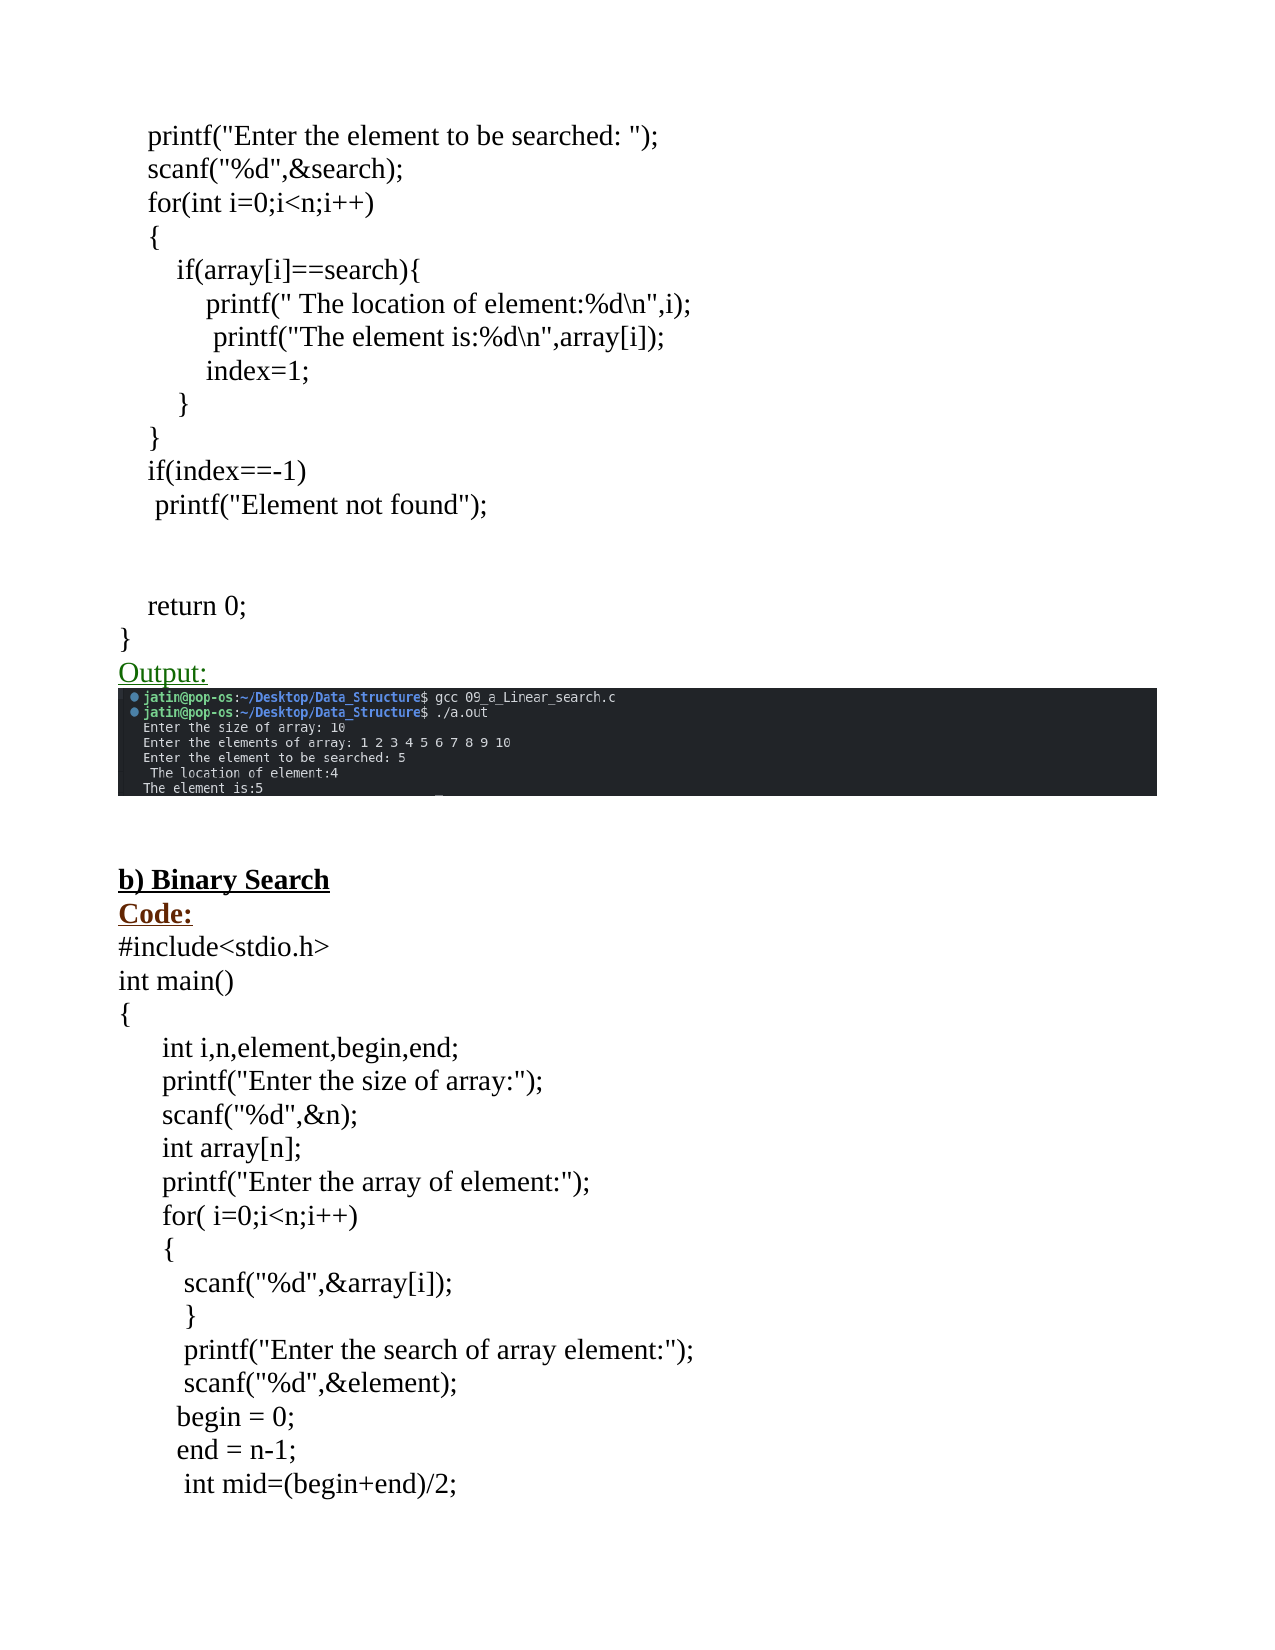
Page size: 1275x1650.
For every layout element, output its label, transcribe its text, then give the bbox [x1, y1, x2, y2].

text for( i=0;i<n;i++) [118, 1198, 1157, 1231]
text return 0; [118, 588, 1157, 621]
text printf(" The location of element:%d\n",i); [118, 286, 1157, 319]
picture [118, 688, 1157, 796]
text scanf("%d",&n); [118, 1097, 1157, 1131]
text end = n-1; [118, 1432, 1157, 1466]
text if(array[i]==search){ [118, 252, 1157, 286]
text } [118, 1298, 1157, 1332]
text Code: [118, 896, 1157, 929]
text int mid=(begin+end)/2; [118, 1466, 1157, 1499]
text begin = 0; [118, 1399, 1157, 1432]
text printf("Enter the search of array element:"); [118, 1332, 1157, 1365]
text } [118, 420, 1157, 453]
text int main() [118, 963, 1157, 996]
text scanf("%d",&element); [118, 1365, 1157, 1399]
text Output: [118, 655, 1157, 688]
text #include<stdio.h> [118, 929, 1157, 963]
text } [118, 621, 1157, 655]
text b) Binary Search [118, 862, 1157, 896]
text printf("Element not found"); [118, 487, 1157, 521]
text scanf("%d",&array[i]); [118, 1265, 1157, 1298]
text { [118, 219, 1157, 252]
text scanf("%d",&search); [118, 152, 1157, 185]
text printf("Enter the array of element:"); [118, 1164, 1157, 1198]
text int i,n,element,begin,end; [118, 1030, 1157, 1063]
text printf("Enter the element to be searched: "); [118, 118, 1157, 152]
text { [118, 1231, 1157, 1265]
text printf("Enter the size of array:"); [118, 1063, 1157, 1097]
text } [118, 386, 1157, 420]
text { [118, 996, 1157, 1030]
text for(int i=0;i<n;i++) [118, 185, 1157, 219]
text index=1; [118, 353, 1157, 386]
text printf("The element is:%d\n",array[i]); [118, 319, 1157, 353]
text int array[n]; [118, 1131, 1157, 1164]
text if(index==-1) [118, 453, 1157, 487]
